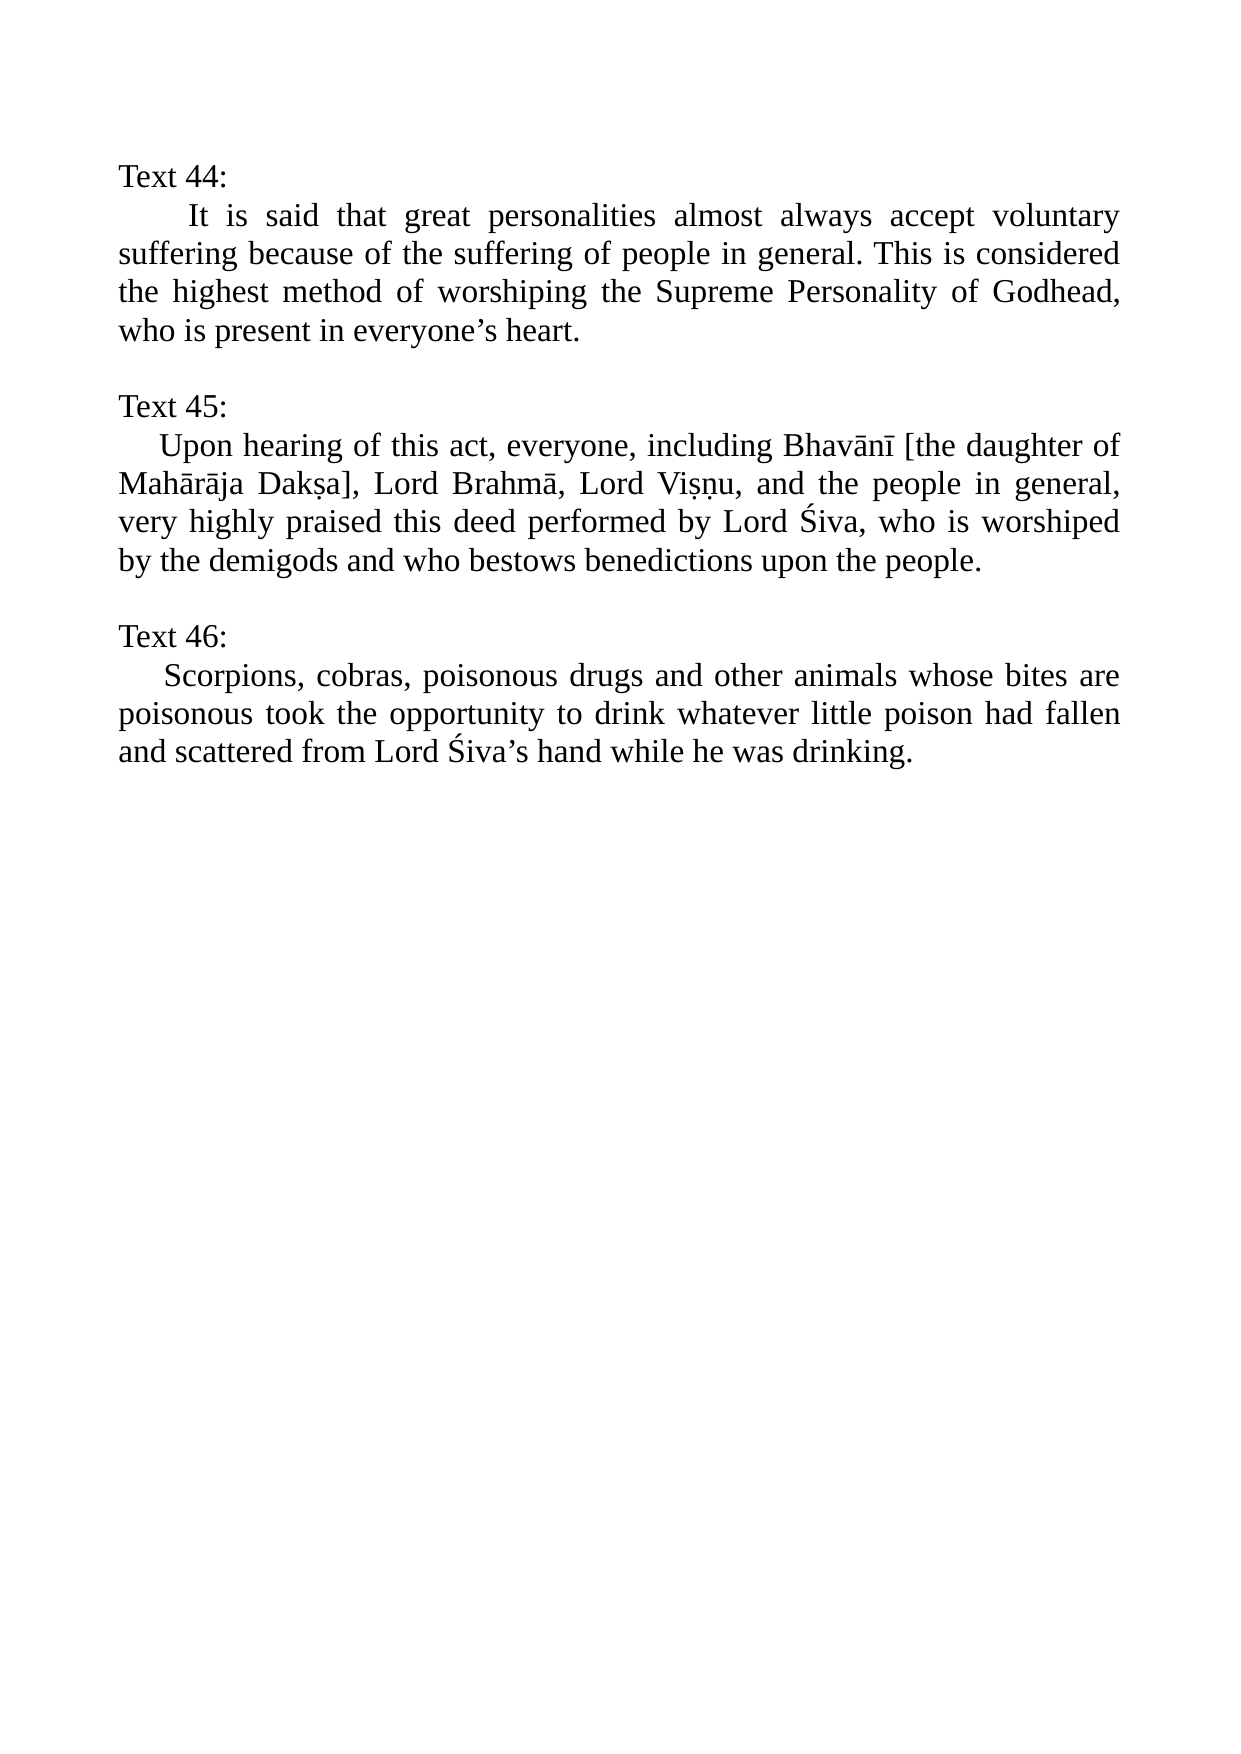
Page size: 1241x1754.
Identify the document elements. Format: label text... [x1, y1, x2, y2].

text Text 44: [118, 156, 1122, 195]
text Text 46: [118, 616, 1122, 655]
text Upon hearing of this act, everyone, including Bhavānī [the daughter of Mahārāja Dakṣa], Lord Brahmā, Lord Viṣṇu, and the people in general, very highly praised this deed performed by Lord Śiva, who is worshiped by the demigods and who bestows benedictions upon the people. [118, 425, 1122, 578]
text It is said that great personalities almost always accept voluntary suffering because of the suffering of people in general. This is considered the highest method of worshiping the Supreme Personality of Godhead, who is present in everyone’s heart. [118, 195, 1122, 348]
text Text 45: [118, 386, 1122, 425]
text Scorpions, cobras, poisonous drugs and other animals whose bites are poisonous took the opportunity to drink whatever little poison had fallen and scattered from Lord Śiva’s hand while he was drinking. [118, 655, 1122, 770]
